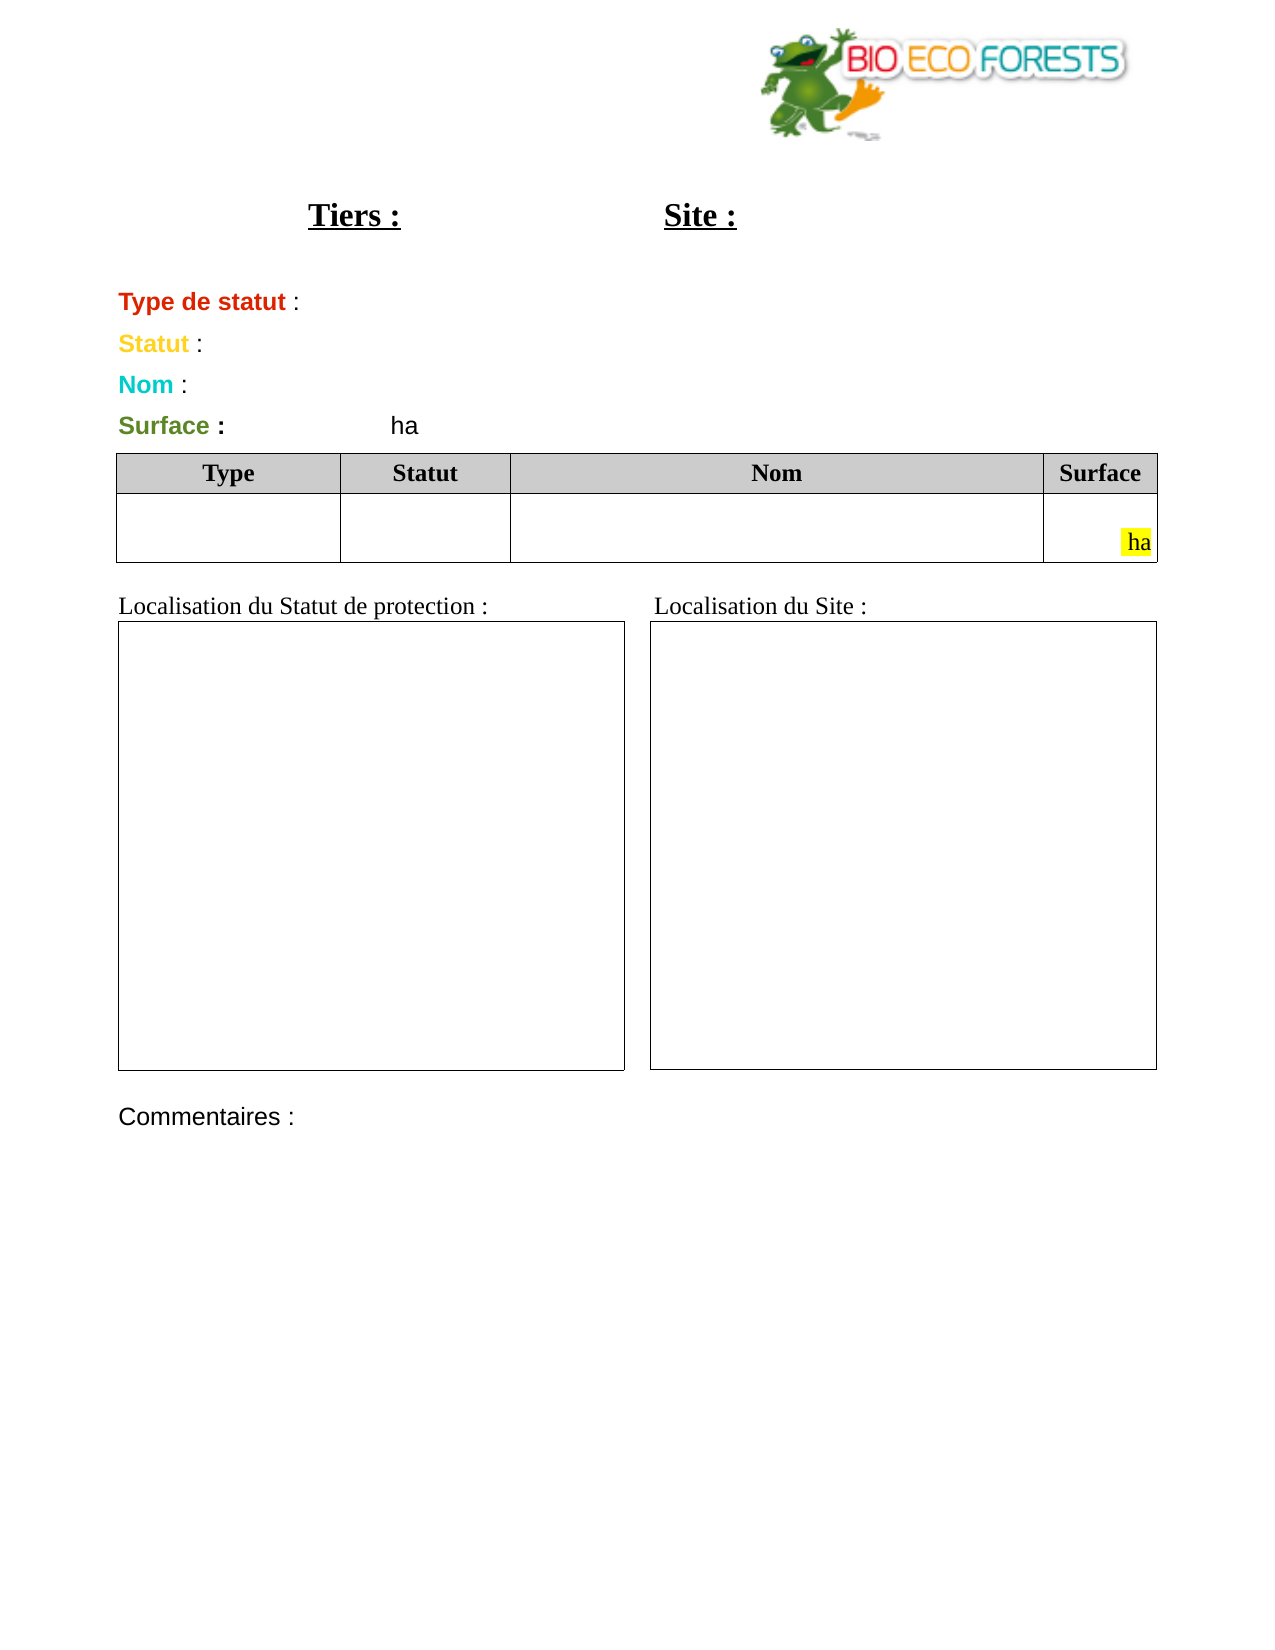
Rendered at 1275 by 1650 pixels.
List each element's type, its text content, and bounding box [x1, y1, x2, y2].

text Nom : <site.nom.name> [118, 370, 1157, 399]
table_header Type [117, 454, 340, 493]
table_cell <site.nom.name> [511, 494, 1043, 562]
table_header Statut [341, 454, 510, 493]
text Type de statut : <site.type> [118, 287, 1157, 316]
table_cell <site.statut> [341, 494, 510, 562]
table_header Surface [1044, 454, 1157, 493]
table_cell <site.type> [117, 494, 340, 562]
text Commentaires : [118, 1102, 1157, 1131]
text Statut : <site.statut> [118, 329, 1157, 357]
table_cell <site.surface> ha [1044, 494, 1157, 562]
picture [760, 28, 1134, 141]
text Surface : <site.surface> ha [118, 411, 1157, 440]
subtitle Tiers : <site.tiers.name> Site : <site.site.name> [118, 195, 1157, 234]
table_header Nom [511, 454, 1043, 493]
text Localisation du Statut de protection : Localisation du Site : [118, 591, 1157, 619]
